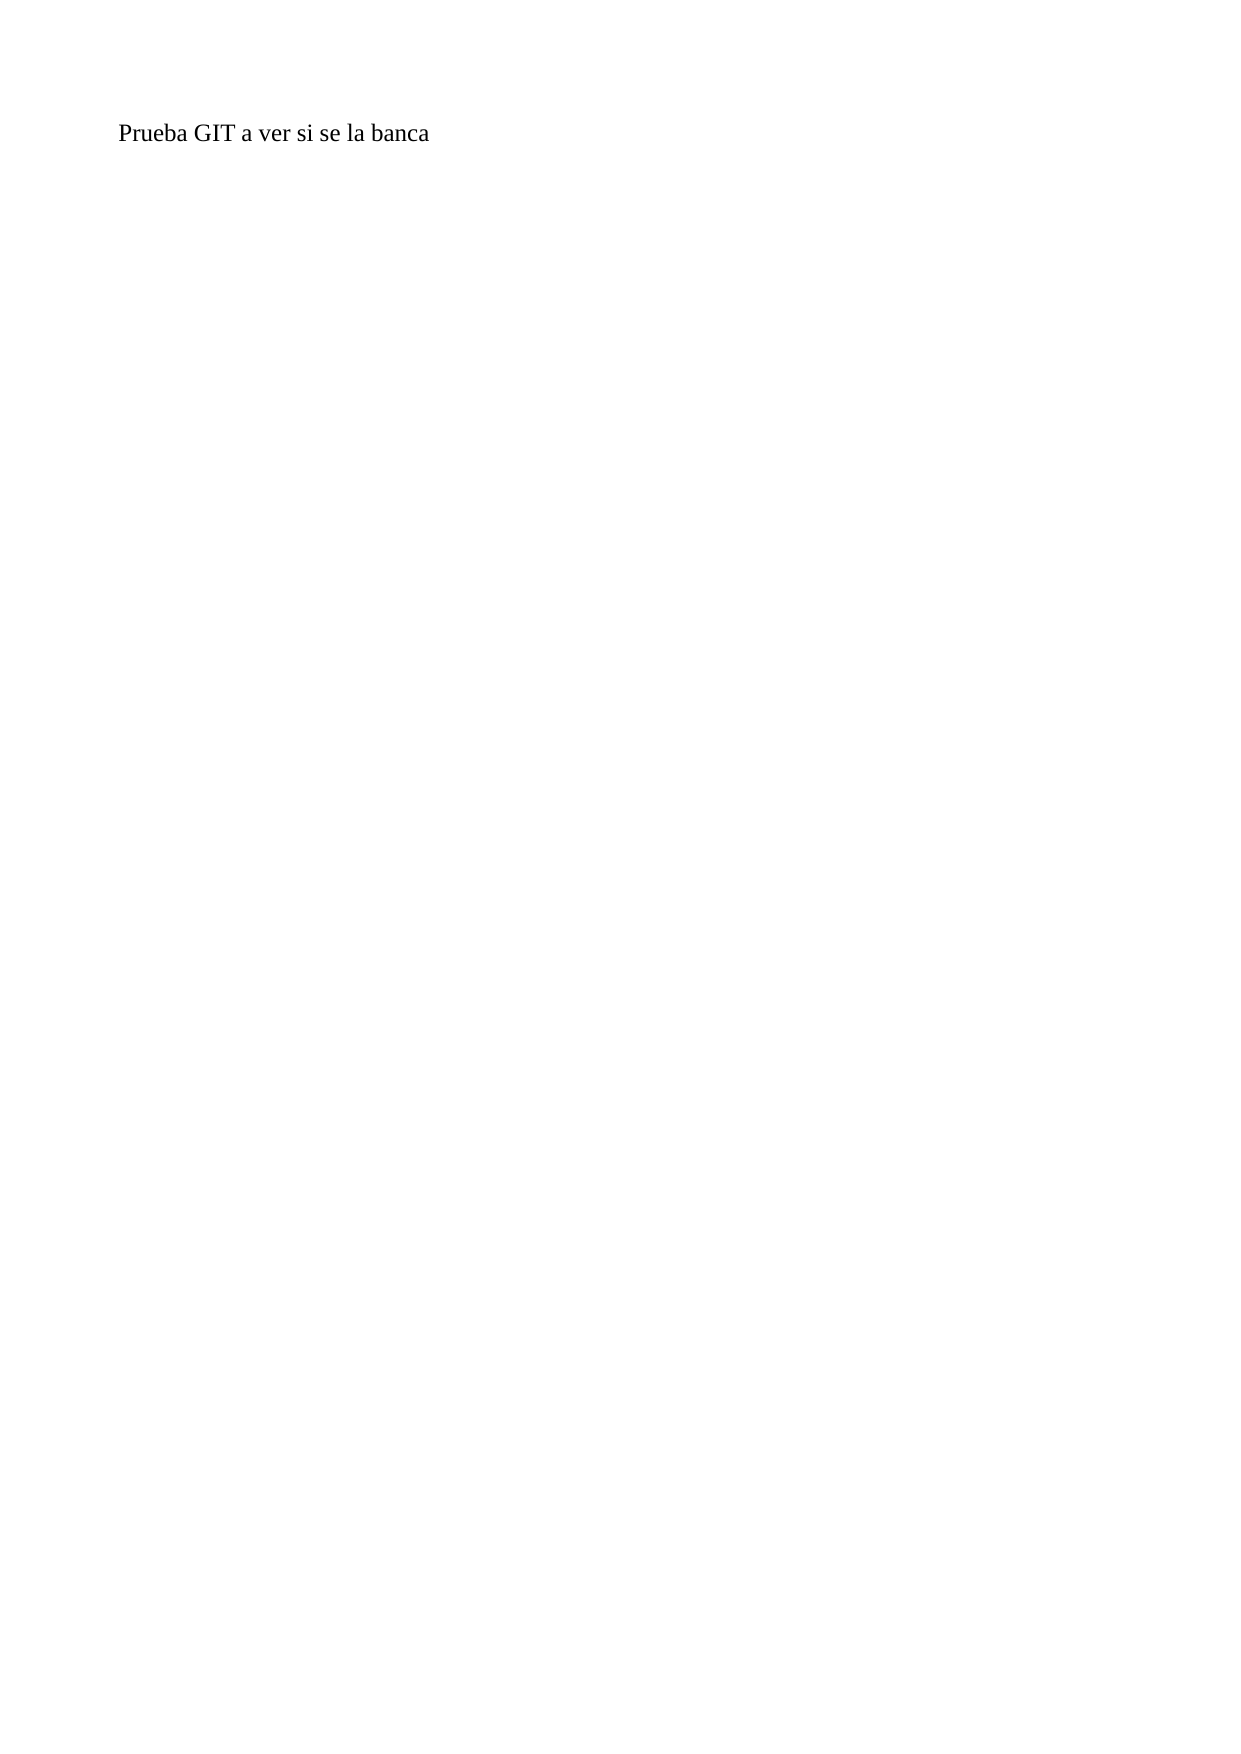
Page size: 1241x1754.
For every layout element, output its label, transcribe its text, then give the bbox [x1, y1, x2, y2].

text Prueba GIT a ver si se la banca [118, 118, 1122, 147]
